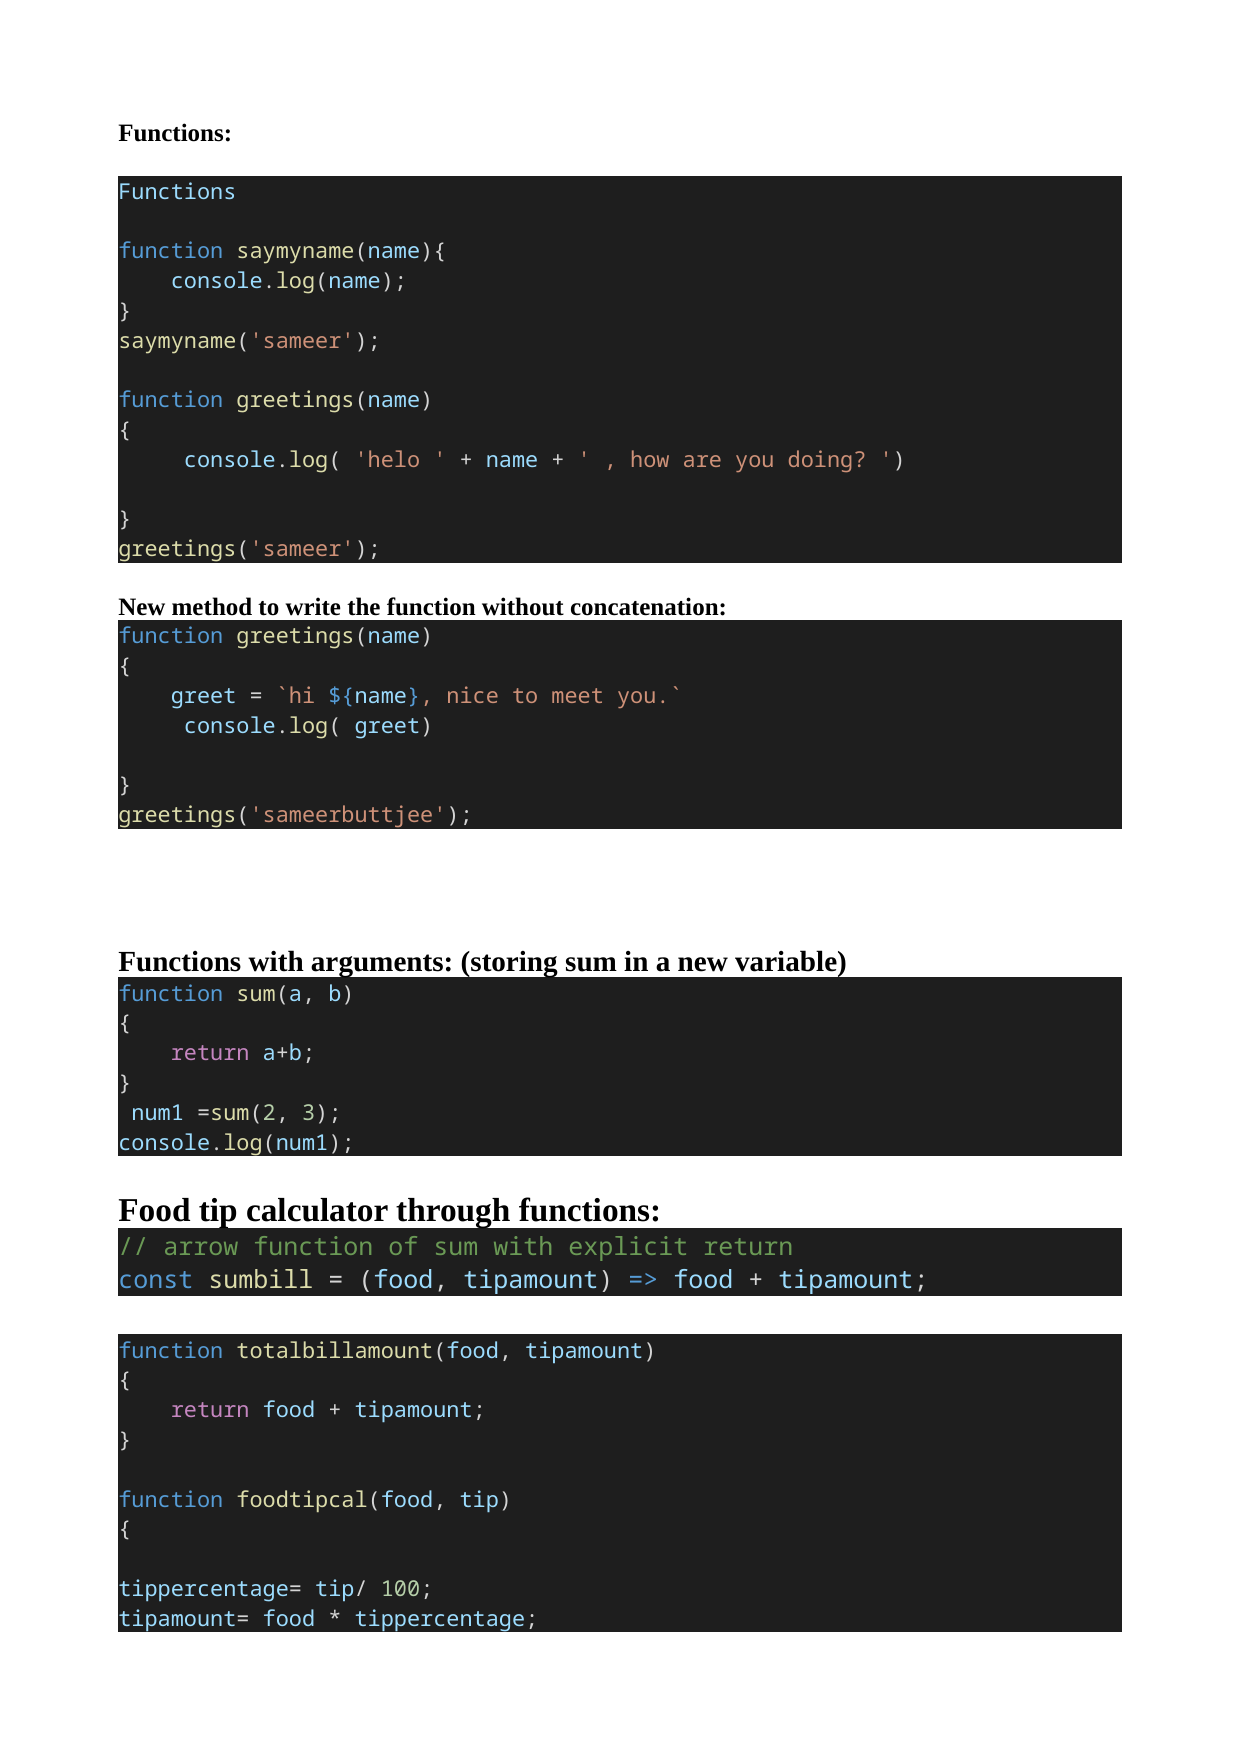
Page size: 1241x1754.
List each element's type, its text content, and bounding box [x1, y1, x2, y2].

text console.log( 'helo ' + name + ' , how are you doing? ') [118, 444, 1122, 473]
text saymyname('sameer'); [118, 324, 1122, 354]
text function saymyname(name){ [118, 235, 1122, 265]
text tippercentage= tip/ 100; [118, 1573, 1122, 1603]
text tipamount= food * tippercentage; [118, 1603, 1122, 1632]
text } [118, 1424, 1122, 1454]
text { [118, 1007, 1122, 1037]
text { [118, 1364, 1122, 1394]
text num1 =sum(2, 3); [118, 1097, 1122, 1126]
text Functions [118, 176, 1122, 205]
text } [118, 769, 1122, 799]
text greetings('sameerbuttjee'); [118, 799, 1122, 829]
text } [118, 295, 1122, 324]
text function foodtipcal(food, tip) [118, 1483, 1122, 1513]
text console.log(name); [118, 265, 1122, 295]
text function sum(a, b) [118, 977, 1122, 1007]
text return a+b; [118, 1037, 1122, 1067]
text Food tip calculator through functions: [118, 1190, 1122, 1228]
text { [118, 1513, 1122, 1543]
text return food + tipamount; [118, 1394, 1122, 1424]
text { [118, 414, 1122, 444]
text Functions: [118, 118, 1122, 147]
text greet = `hi ${name}, nice to meet you.` [118, 680, 1122, 710]
text New method to write the function without concatenation: [118, 592, 1122, 620]
text const sumbill = (food, tipamount) => food + tipamount; [118, 1262, 1122, 1296]
text function greetings(name) [118, 384, 1122, 414]
text function totalbillamount(food, tipamount) [118, 1334, 1122, 1364]
text console.log( greet) [118, 710, 1122, 739]
text // arrow function of sum with explicit return [118, 1228, 1122, 1262]
text Functions with arguments: (storing sum in a new variable) [118, 944, 1122, 977]
text } [118, 1067, 1122, 1097]
text } [118, 503, 1122, 533]
text { [118, 650, 1122, 680]
text greetings('sameer'); [118, 533, 1122, 563]
text console.log(num1); [118, 1126, 1122, 1156]
text function greetings(name) [118, 620, 1122, 650]
